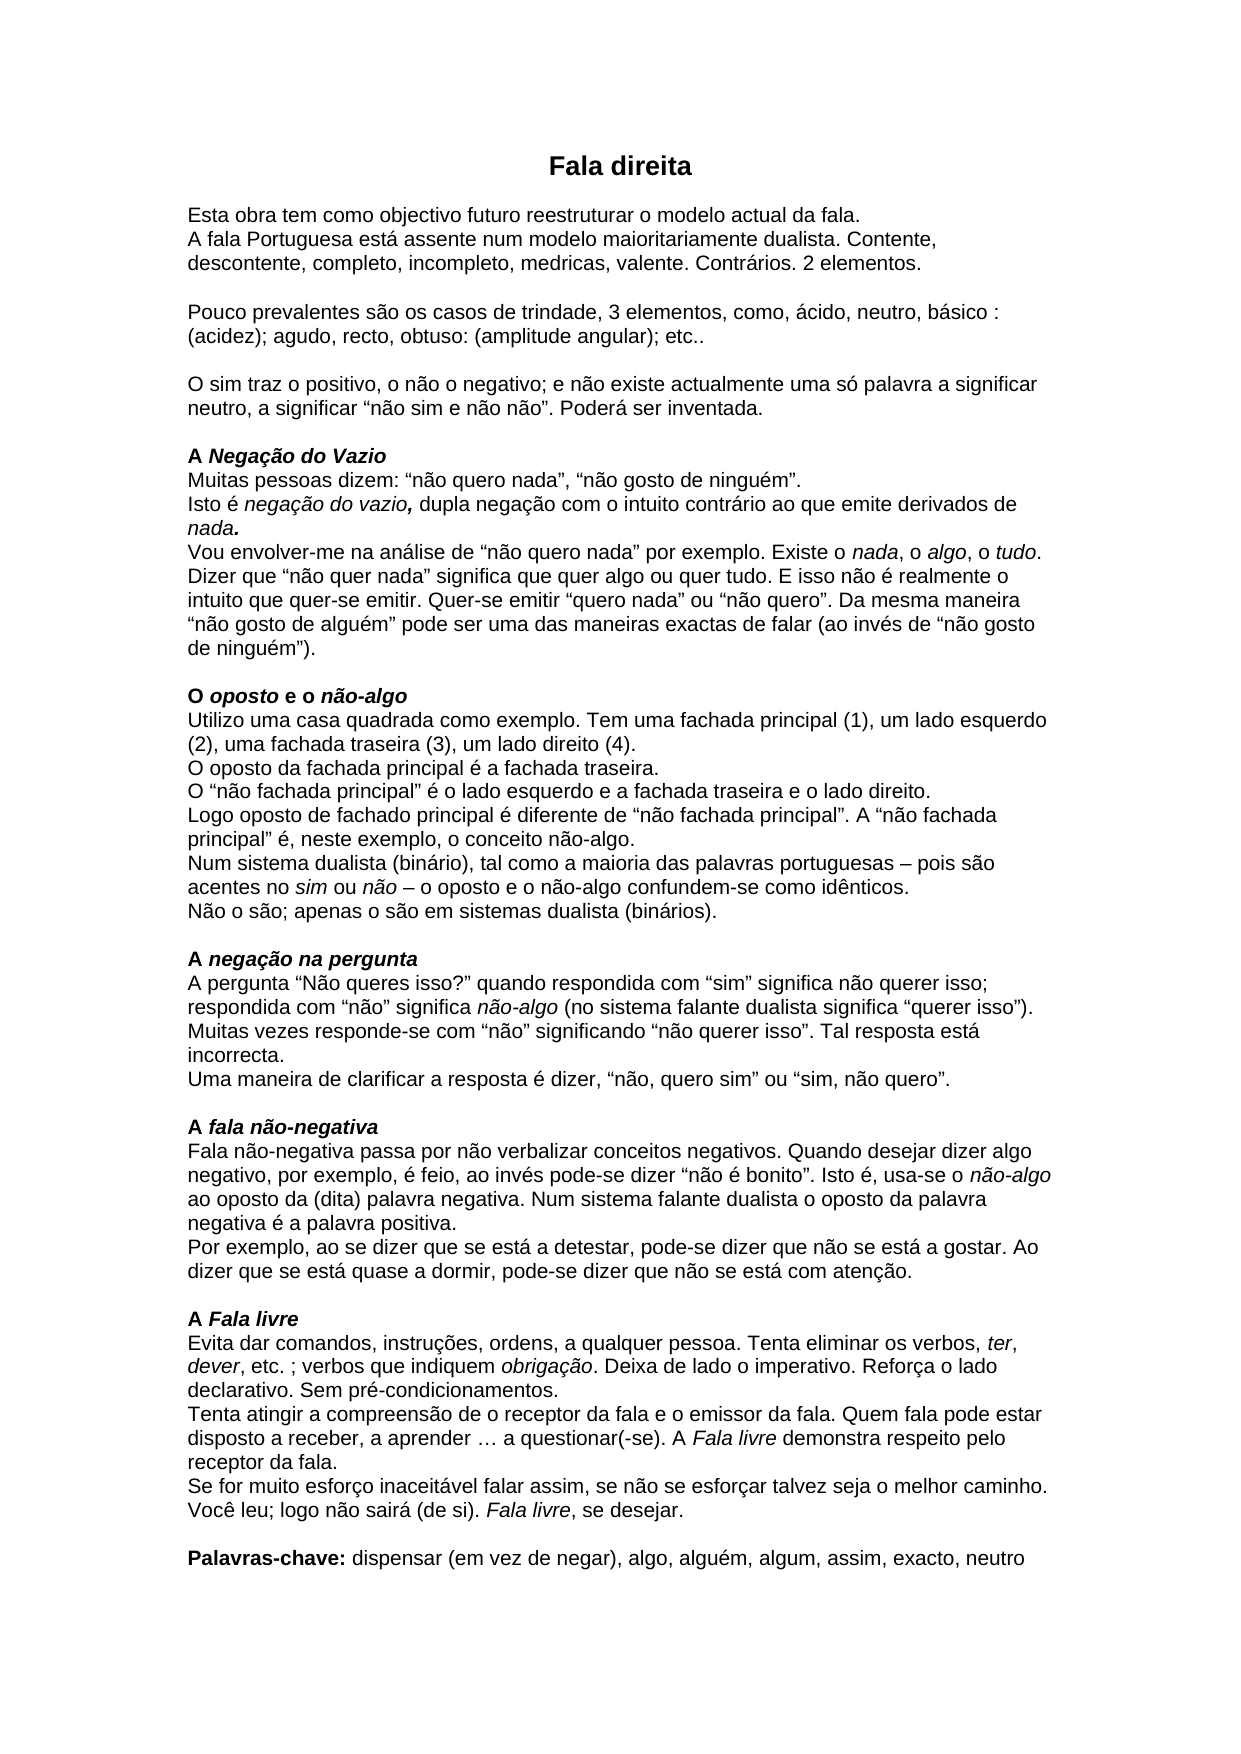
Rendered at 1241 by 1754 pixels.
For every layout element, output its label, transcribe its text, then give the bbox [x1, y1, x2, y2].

text Não o são; apenas o são em sistemas dualista (binários). [187, 899, 1053, 923]
text Se for muito esforço inaceitável falar assim, se não se esforçar talvez seja o melhor caminho. Você leu; logo não sairá (de si). Fala livre, se desejar. [187, 1474, 1053, 1522]
text Logo oposto de fachado principal é diferente de “não fachada principal”. A “não fachada principal” é, neste exemplo, o conceito não-algo. [187, 803, 1053, 851]
text Muitas vezes responde-se com “não” significando “não querer isso”. Tal resposta está incorrecta. [187, 1019, 1053, 1067]
text Vou envolver-me na análise de “não quero nada” por exemplo. Existe o nada, o algo, o tudo. Dizer que “não quer nada” significa que quer algo ou quer tudo. E isso não é realmente o intuito que quer-se emitir. Quer-se emitir “quero nada” ou “não quero”. Da mesma maneira “não gosto de alguém” pode ser uma das maneiras exactas de falar (ao invés de “não gosto de ninguém”). [187, 540, 1053, 659]
text Esta obra tem como objectivo futuro reestruturar o modelo actual da fala. [187, 203, 1053, 227]
text Por exemplo, ao se dizer que se está a detestar, pode-se dizer que não se está a gostar. Ao dizer que se está quase a dormir, pode-se dizer que não se está com atenção. [187, 1234, 1053, 1282]
text Fala direita [187, 150, 1053, 181]
text Isto é negação do vazio, dupla negação com o intuito contrário ao que emite derivados de nada. [187, 492, 1053, 540]
text A negação na pergunta [187, 947, 1053, 971]
text Muitas pessoas dizem: “não quero nada”, “não gosto de ninguém”. [187, 468, 1053, 492]
text A Negação do Vazio [187, 444, 1053, 468]
text Fala não-negativa passa por não verbalizar conceitos negativos. Quando desejar dizer algo negativo, por exemplo, é feio, ao invés pode-se dizer “não é bonito”. Isto é, usa-se o não-algo ao oposto da (dita) palavra negativa. Num sistema falante dualista o oposto da palavra negativa é a palavra positiva. [187, 1139, 1053, 1234]
text Num sistema dualista (binário), tal como a maioria das palavras portuguesas – pois são acentes no sim ou não – o oposto e o não-algo confundem-se como idênticos. [187, 851, 1053, 899]
text Tenta atingir a compreensão de o receptor da fala e o emissor da fala. Quem fala pode estar disposto a receber, a aprender … a questionar(-se). A Fala livre demonstra respeito pelo receptor da fala. [187, 1402, 1053, 1474]
text O oposto da fachada principal é a fachada traseira. [187, 755, 1053, 779]
text Uma maneira de clarificar a resposta é dizer, “não, quero sim” ou “sim, não quero”. [187, 1067, 1053, 1091]
text A fala Portuguesa está assente num modelo maioritariamente dualista. Contente, descontente, completo, incompleto, medricas, valente. Contrários. 2 elementos. [187, 227, 1053, 275]
text A Fala livre [187, 1306, 1053, 1330]
text O oposto e o não-algo [187, 683, 1053, 707]
text O sim traz o positivo, o não o negativo; e não existe actualmente uma só palavra a significar neutro, a significar “não sim e não não”. Poderá ser inventada. [187, 372, 1053, 420]
text A fala não-negativa [187, 1115, 1053, 1139]
text Evita dar comandos, instruções, ordens, a qualquer pessoa. Tenta eliminar os verbos, ter, dever, etc. ; verbos que indiquem obrigação. Deixa de lado o imperativo. Reforça o lado declarativo. Sem pré-condicionamentos. [187, 1330, 1053, 1402]
text Palavras-chave: dispensar (em vez de negar), algo, alguém, algum, assim, exacto, neutro [187, 1546, 1053, 1570]
text A pergunta “Não queres isso?” quando respondida com “sim” significa não querer isso; respondida com “não” significa não-algo (no sistema falante dualista significa “querer isso”). [187, 971, 1053, 1019]
text Pouco prevalentes são os casos de trindade, 3 elementos, como, ácido, neutro, básico : (acidez); agudo, recto, obtuso: (amplitude angular); etc.. [187, 300, 1053, 348]
text Utilizo uma casa quadrada como exemplo. Tem uma fachada principal (1), um lado esquerdo (2), uma fachada traseira (3), um lado direito (4). [187, 707, 1053, 755]
text O “não fachada principal” é o lado esquerdo e a fachada traseira e o lado direito. [187, 779, 1053, 803]
